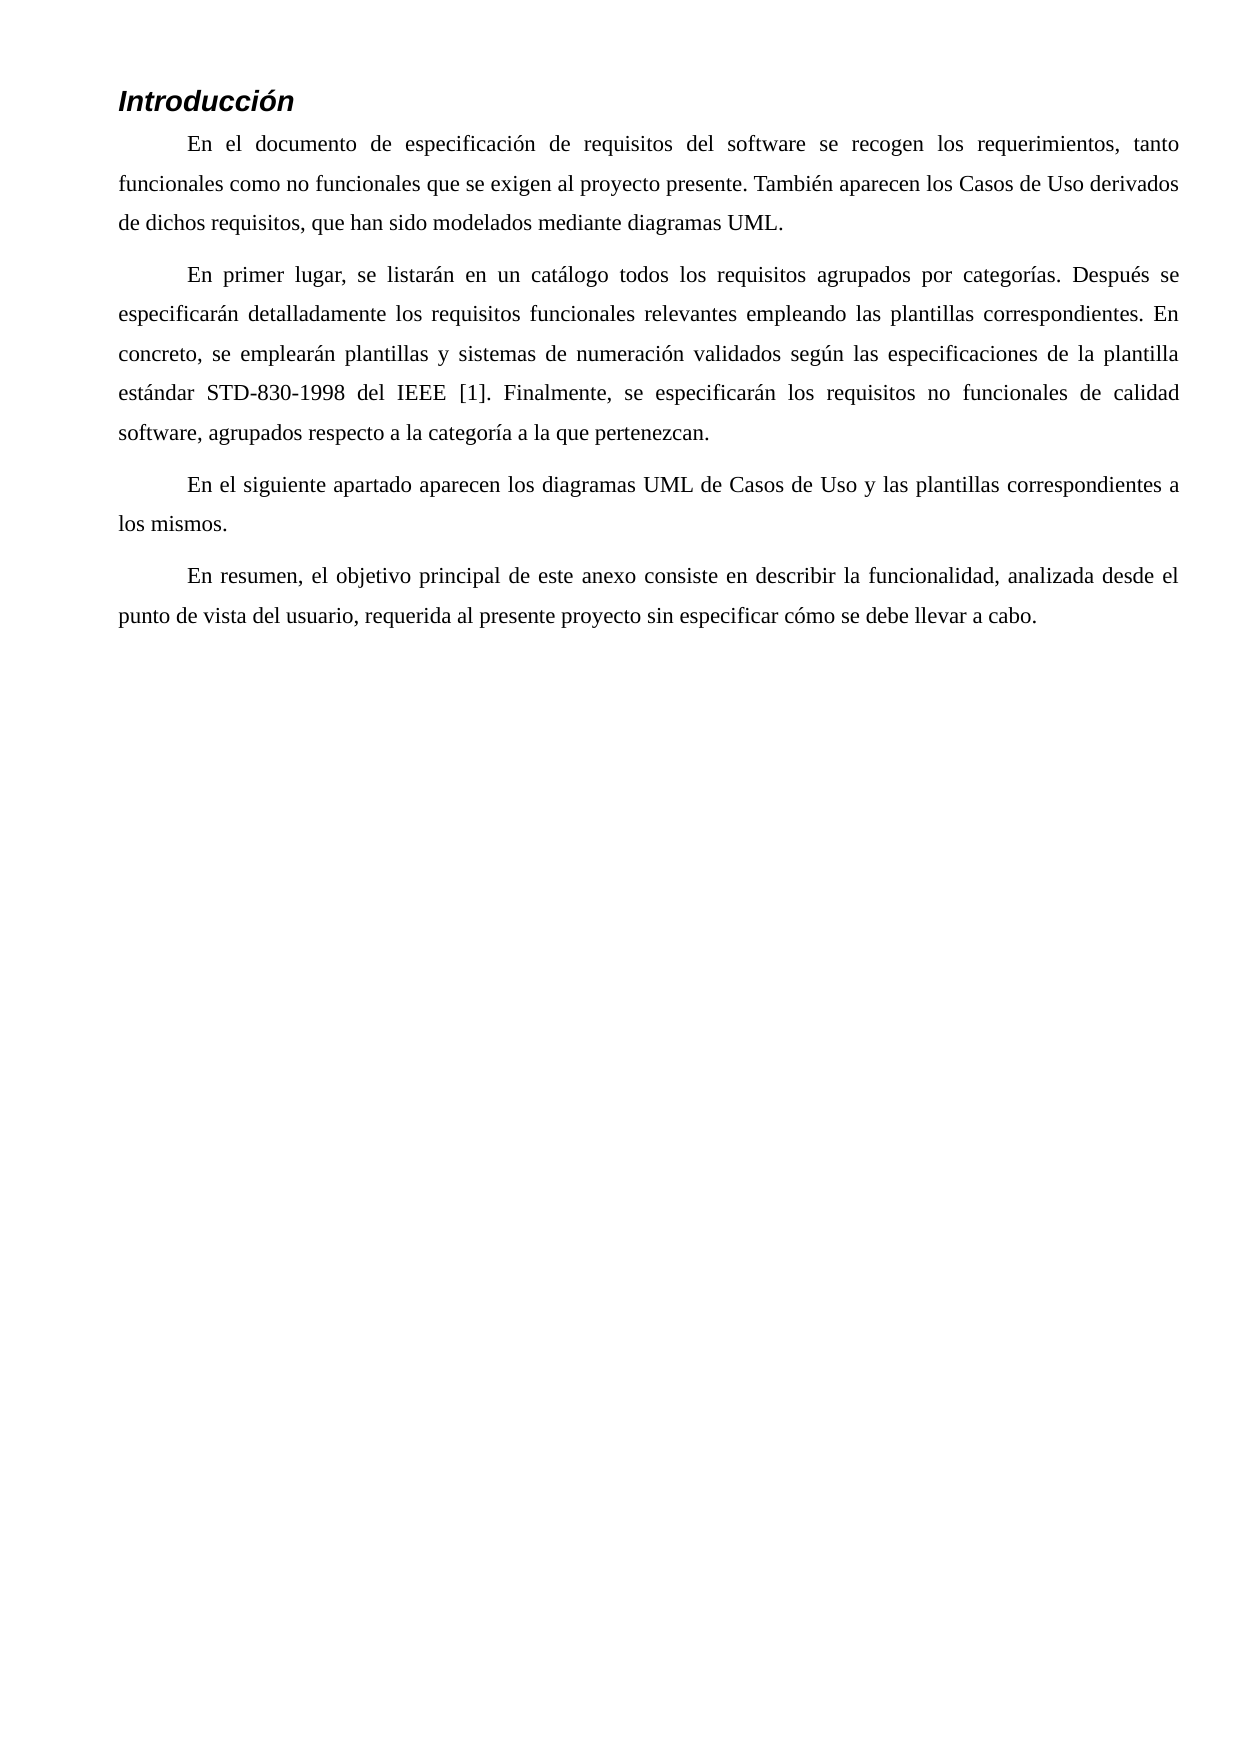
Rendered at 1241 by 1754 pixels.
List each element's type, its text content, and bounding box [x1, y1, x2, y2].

text En el documento de especificación de requisitos del software se recogen los requerimientos, tanto funcionales como no funcionales que se exigen al proyecto presente. También aparecen los Casos de Uso derivados de dichos requisitos, que han sido modelados mediante diagramas UML. [118, 130, 1181, 235]
text En el siguiente apartado aparecen los diagramas UML de Casos de Uso y las plantillas correspondientes a los mismos. [118, 471, 1181, 537]
text En resumen, el objetivo principal de este anexo consiste en describir la funcionalidad, analizada desde el punto de vista del usuario, requerida al presente proyecto sin especificar cómo se debe llevar a cabo. [118, 562, 1181, 628]
subtitle Introducción [118, 84, 1181, 118]
text En primer lugar, se listarán en un catálogo todos los requisitos agrupados por categorías. Después se especificarán detalladamente los requisitos funcionales relevantes empleando las plantillas correspondientes. En concreto, se emplearán plantillas y sistemas de numeración validados según las especificaciones de la plantilla estándar STD-830-1998 del IEEE [1]. Finalmente, se especificarán los requisitos no funcionales de calidad software, agrupados respecto a la categoría a la que pertenezcan. [118, 261, 1181, 445]
